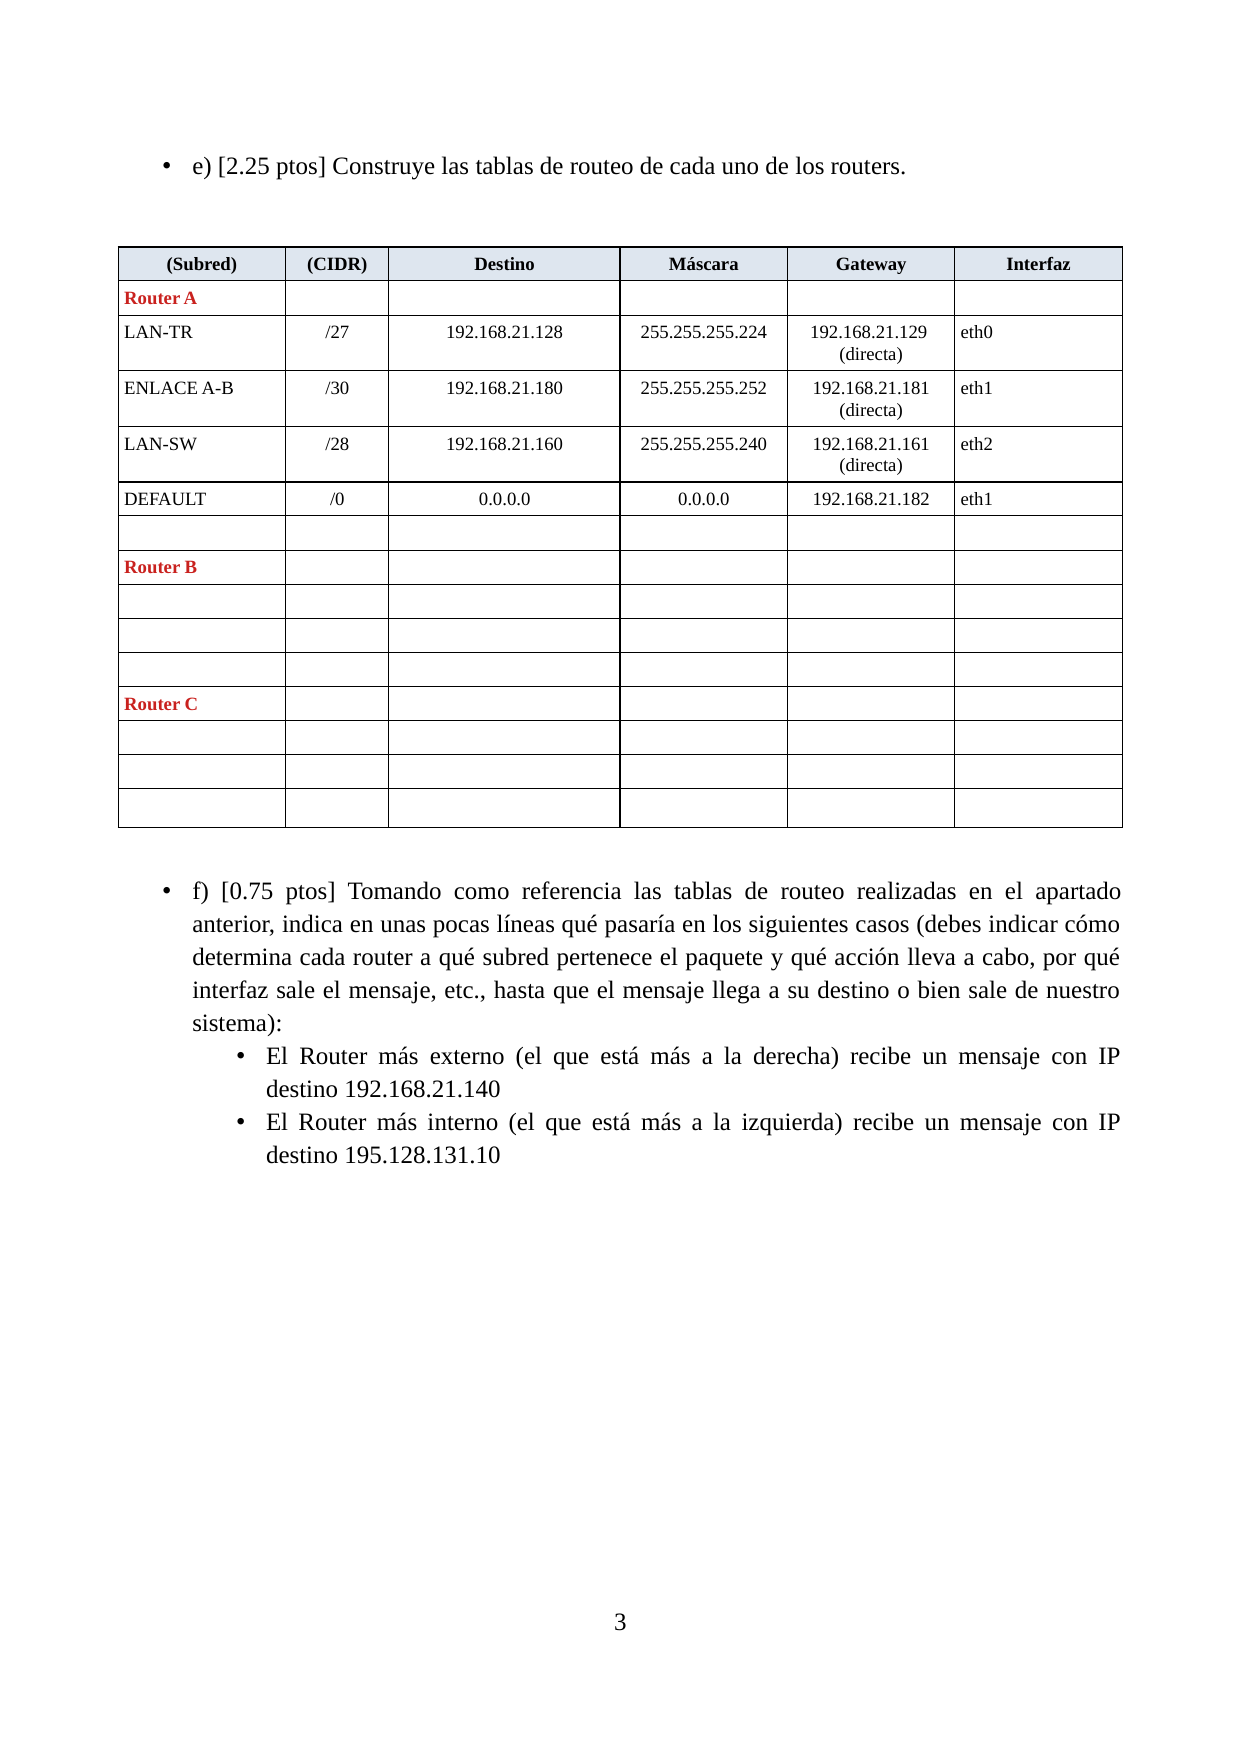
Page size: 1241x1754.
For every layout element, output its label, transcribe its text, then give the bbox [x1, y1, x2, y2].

table_cell 192.168.21.161 (directa) [788, 427, 954, 481]
table_cell [955, 619, 1122, 652]
table_cell /30 [286, 371, 388, 426]
table_cell [955, 789, 1122, 827]
table_cell [955, 721, 1122, 754]
table_cell 255.255.255.252 [621, 371, 787, 426]
table_cell eth1 [955, 483, 1122, 515]
table_header (CIDR) [286, 248, 388, 280]
table_cell [286, 281, 388, 314]
table_cell Router A [119, 281, 285, 314]
table_cell [955, 516, 1122, 549]
table_cell [788, 585, 954, 618]
table_header Interfaz [955, 248, 1122, 280]
table_cell [389, 755, 619, 788]
table_cell [788, 721, 954, 754]
table_cell 0.0.0.0 [621, 483, 787, 515]
table_cell [389, 653, 619, 686]
table_cell ENLACE A-B [119, 371, 285, 426]
table_cell [389, 721, 619, 754]
table_cell Router C [119, 687, 285, 720]
table_header (Subred) [119, 248, 285, 280]
table_cell [955, 585, 1122, 618]
table_cell 192.168.21.129 (directa) [788, 316, 954, 370]
table_cell [286, 551, 388, 583]
table_cell [286, 619, 388, 652]
table_cell [621, 687, 787, 720]
table_cell [788, 281, 954, 314]
table_cell [621, 551, 787, 583]
table_cell [788, 653, 954, 686]
table_cell 255.255.255.240 [621, 427, 787, 481]
table_cell [955, 653, 1122, 686]
table_cell [621, 585, 787, 618]
table_cell 192.168.21.181 (directa) [788, 371, 954, 426]
table_cell 255.255.255.224 [621, 316, 787, 370]
table_cell [788, 789, 954, 827]
table_cell [955, 687, 1122, 720]
table_cell [621, 755, 787, 788]
table_cell [389, 551, 619, 583]
table_cell [621, 281, 787, 314]
table_cell [621, 721, 787, 754]
table_cell [286, 653, 388, 686]
table_cell 192.168.21.160 [389, 427, 619, 481]
table_cell LAN-SW [119, 427, 285, 481]
table_cell [389, 619, 619, 652]
table_cell [286, 585, 388, 618]
table_cell /28 [286, 427, 388, 481]
table_cell [286, 789, 388, 827]
table_cell [119, 516, 285, 549]
list e) [2.25 ptos] Construye las tablas de routeo de cada uno de los routers. [162, 151, 1122, 180]
table_cell [119, 585, 285, 618]
table_cell [621, 653, 787, 686]
table_cell [119, 619, 285, 652]
table_cell 192.168.21.182 [788, 483, 954, 515]
table_cell [955, 551, 1122, 583]
table_cell eth0 [955, 316, 1122, 370]
table_cell /27 [286, 316, 388, 370]
table_cell [788, 687, 954, 720]
table_cell [788, 755, 954, 788]
table_cell [286, 721, 388, 754]
table_cell eth2 [955, 427, 1122, 481]
table_cell [788, 619, 954, 652]
list El Router más externo (el que está más a la derecha) recibe un mensaje con IP destino 192.168.21.140 [236, 1041, 1122, 1103]
table_cell [788, 551, 954, 583]
table_cell 192.168.21.180 [389, 371, 619, 426]
table_cell 192.168.21.128 [389, 316, 619, 370]
table_cell [286, 516, 388, 549]
table_cell [286, 687, 388, 720]
list El Router más interno (el que está más a la izquierda) recibe un mensaje con IP destino 195.128.131.10 [236, 1107, 1122, 1169]
table_cell [955, 755, 1122, 788]
table_cell [788, 516, 954, 549]
table_cell [119, 789, 285, 827]
table_cell [621, 619, 787, 652]
table_cell eth1 [955, 371, 1122, 426]
table_header Gateway [788, 248, 954, 280]
table_cell [119, 755, 285, 788]
table_header Máscara [621, 248, 787, 280]
table_cell [389, 281, 619, 314]
table_cell [119, 653, 285, 686]
table_cell 0.0.0.0 [389, 483, 619, 515]
table_cell [621, 516, 787, 549]
table_cell [389, 687, 619, 720]
table_cell /0 [286, 483, 388, 515]
table_cell [389, 516, 619, 549]
list f) [0.75 ptos] Tomando como referencia las tablas de routeo realizadas en el apartado anterior, indica en unas pocas líneas qué pasaría en los siguientes casos (debes indicar cómo determina cada router a qué subred pertenece el paquete y qué acción lleva a cabo, por qué interfaz sale el mensaje, etc., hasta que el mensaje llega a su destino o bien sale de nuestro sistema): [162, 876, 1122, 1037]
table_cell [389, 789, 619, 827]
table_cell [621, 789, 787, 827]
table_cell [955, 281, 1122, 314]
table_header Destino [389, 248, 619, 280]
table_cell DEFAULT [119, 483, 285, 515]
table_cell [286, 755, 388, 788]
table_cell Router B [119, 551, 285, 583]
table_cell [389, 585, 619, 618]
table_cell LAN-TR [119, 316, 285, 370]
table_cell [119, 721, 285, 754]
